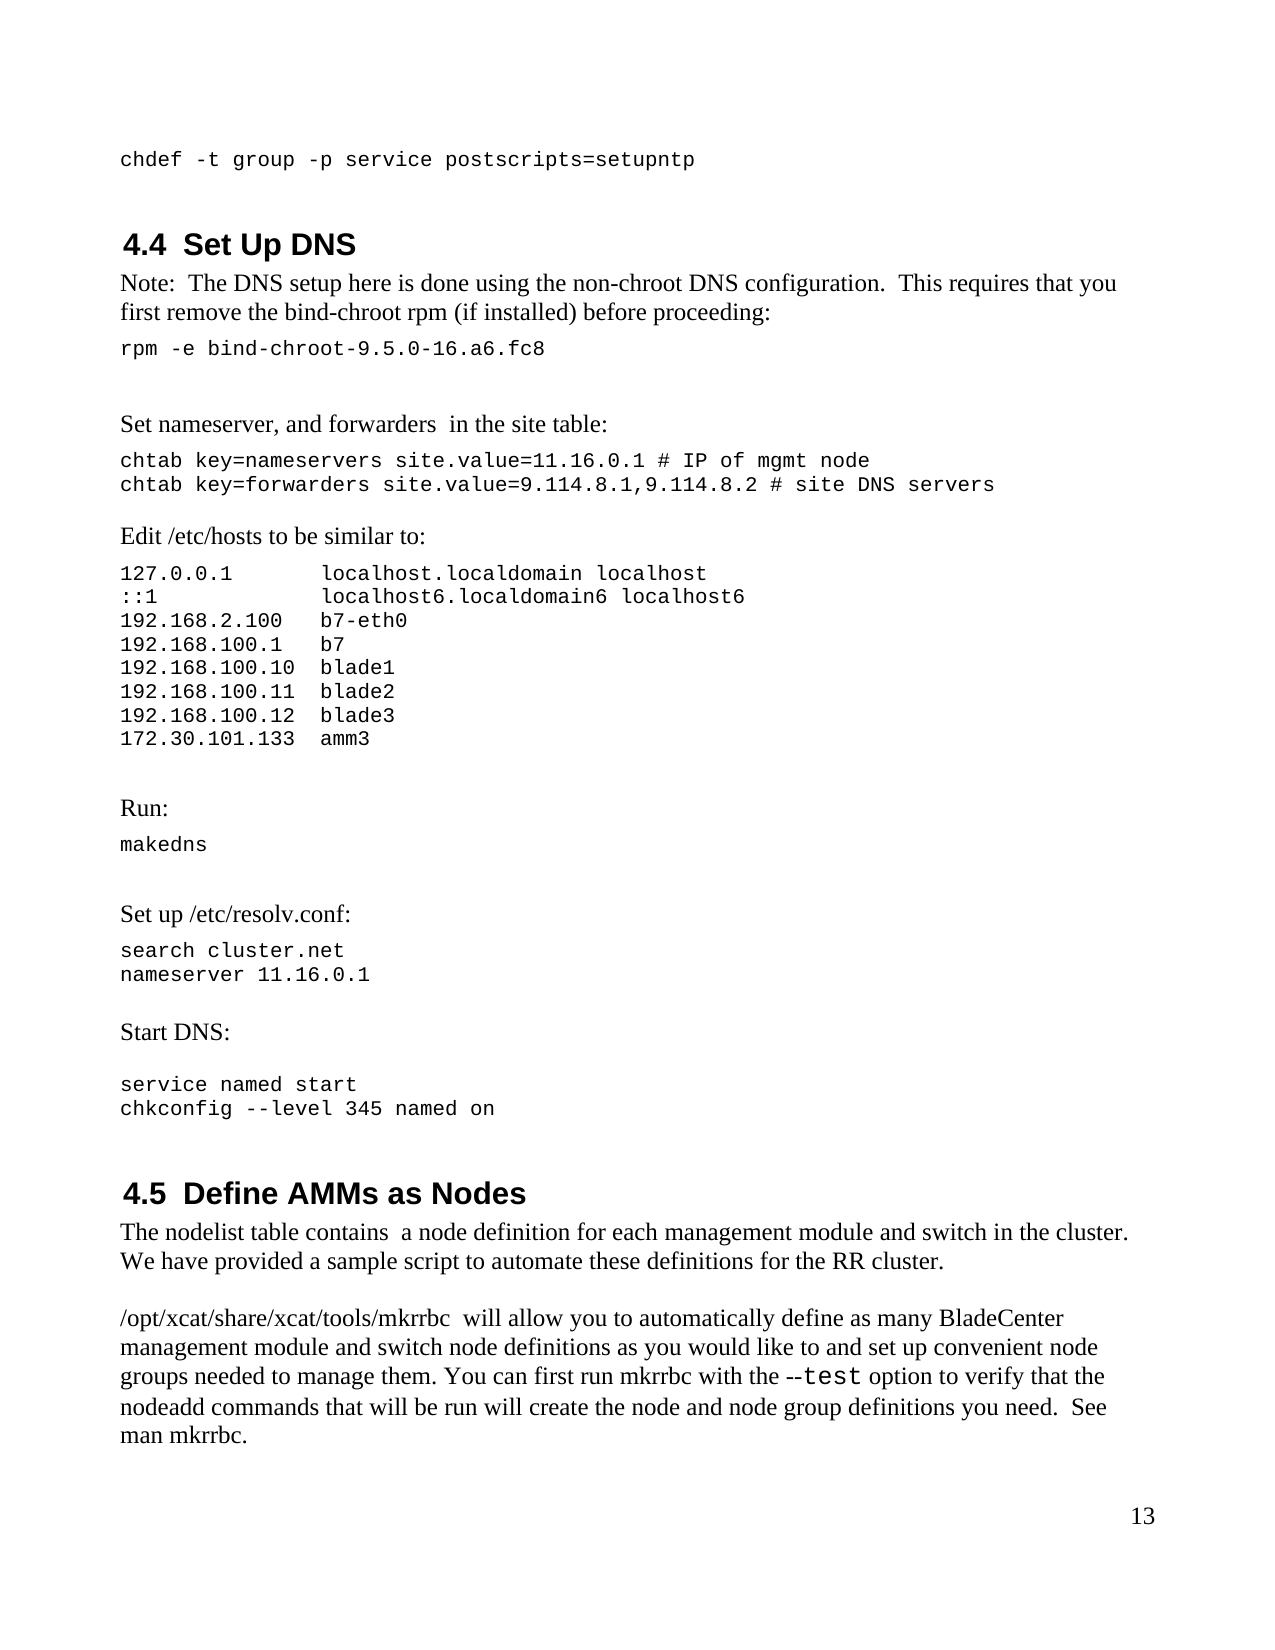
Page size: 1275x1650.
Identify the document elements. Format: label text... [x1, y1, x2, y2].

text 192.168.100.1 b7 [120, 634, 1155, 657]
text 127.0.0.1 localhost.localdomain localhost [120, 563, 1155, 586]
text makedns [120, 834, 1155, 858]
text 192.168.100.10 blade1 [120, 657, 1155, 681]
subtitle Define AMMs as Nodes [123, 1175, 1155, 1211]
text nameserver 11.16.0.1 [120, 964, 1155, 988]
text Set nameserver, and forwarders in the site table: [120, 409, 1155, 438]
text Edit /etc/hosts to be similar to: [120, 521, 1155, 550]
text 172.30.101.133 amm3 [120, 728, 1155, 752]
text rpm -e bind-chroot-9.5.0-16.a6.fc8 [120, 338, 1155, 362]
text 192.168.2.100 b7-eth0 [120, 610, 1155, 634]
text 192.168.100.12 blade3 [120, 704, 1155, 728]
text Set up /etc/resolv.conf: [120, 899, 1155, 928]
text chdef -t group -p service postscripts=setupntp [120, 149, 1155, 172]
text Note: The DNS setup here is done using the non-chroot DNS configuration. This requires that you first remove the bind-chroot rpm (if installed) before proceeding: [120, 268, 1155, 326]
text Start DNS: [120, 1017, 1155, 1045]
subtitle Set Up DNS [123, 226, 1155, 262]
text The nodelist table contains a node definition for each management module and switch in the cluster. We have provided a sample script to automate these definitions for the RR cluster. [120, 1217, 1155, 1275]
text Run: [120, 793, 1155, 822]
text ::1 localhost6.localdomain6 localhost6 [120, 586, 1155, 610]
text chkconfig --level 345 named on [120, 1098, 1155, 1121]
text 192.168.100.11 blade2 [120, 681, 1155, 704]
text search cluster.net [120, 941, 1155, 964]
text chtab key=forwarders site.value=9.114.8.1,9.114.8.2 # site DNS servers [120, 474, 1155, 498]
text chtab key=nameservers site.value=11.16.0.1 # IP of mgmt node [120, 451, 1155, 474]
text /opt/xcat/share/xcat/tools/mkrrbc will allow you to automatically define as many BladeCenter management module and switch node definitions as you would like to and set up convenient node groups needed to manage them. You can first run mkrrbc with the --test option to verify that the nodeadd commands that will be run will create the node and node group definitions you need. See man mkrrbc. [120, 1303, 1155, 1449]
text service named start [120, 1074, 1155, 1098]
